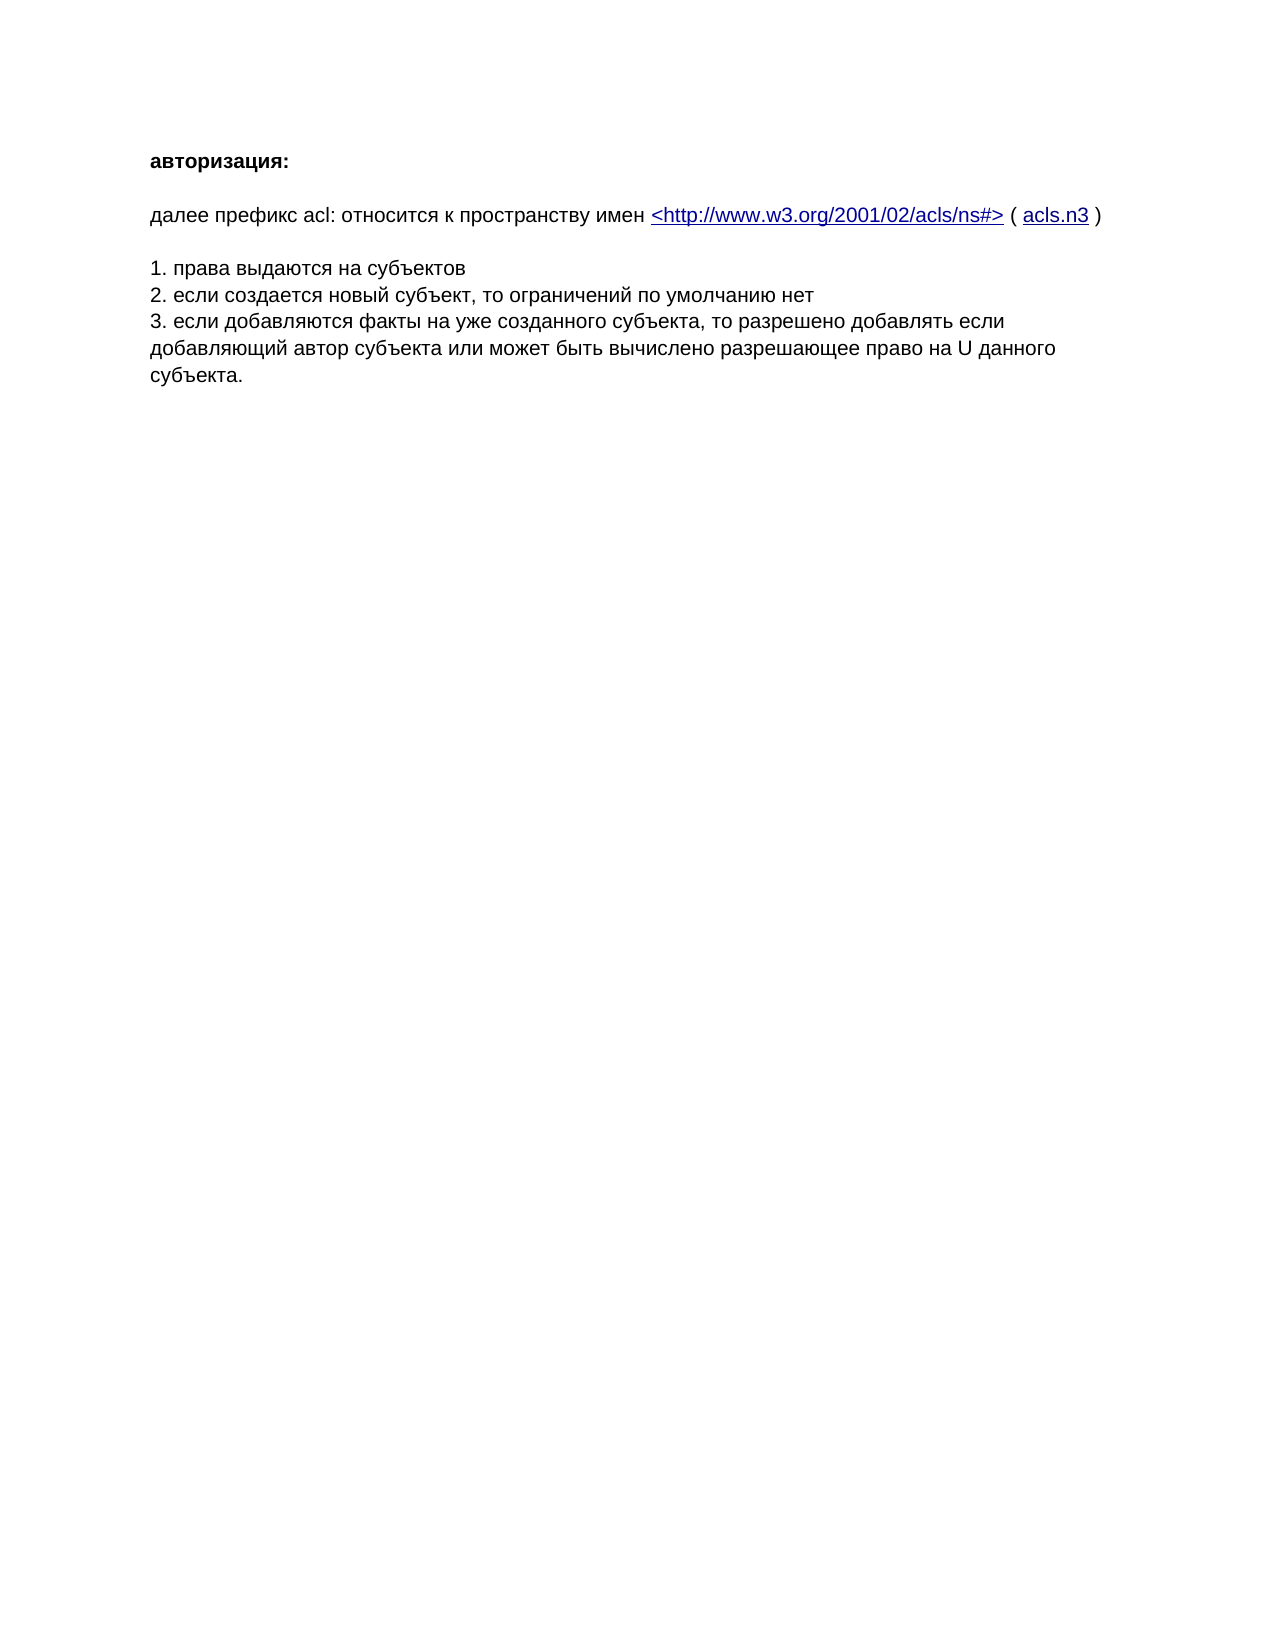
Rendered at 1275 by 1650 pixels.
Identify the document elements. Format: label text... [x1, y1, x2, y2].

text 2. если создается новый субъект, то ограничений по умолчанию нет [150, 283, 1125, 307]
text далее префикс acl: относится к пространству имен <http://www.w3.org/2001/02/acls/ns#> ( acls.n3 ) [150, 203, 1125, 227]
text 3. если добавляются факты на уже созданного субъекта, то разрешено добавлять если добавляющий автор субъекта или может быть вычислено разрешающее право на U данного субъекта. [150, 310, 1125, 387]
text 1. права выдаются на субъектов [150, 257, 1125, 280]
text авторизация: [150, 150, 1125, 173]
